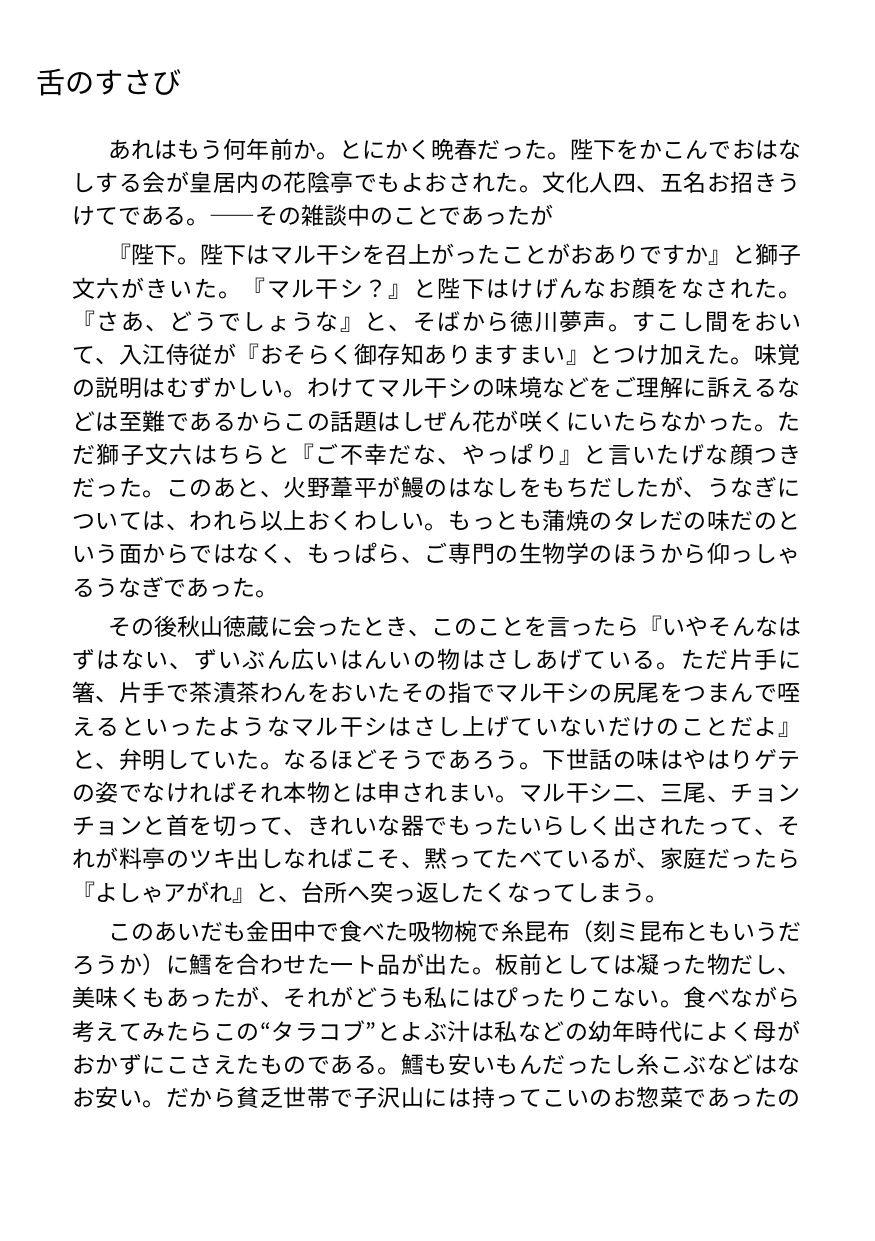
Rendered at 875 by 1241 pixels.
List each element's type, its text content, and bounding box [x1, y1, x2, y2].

text その後秋山徳蔵に会ったとき、このことを言ったら『いやそんなはずはない、ずいぶん広いはんいの物はさしあげている。ただ片手に箸、片手で茶漬茶わんをおいたその指でマル干シの尻尾をつまんで咥えるといったようなマル干シはさし上げていないだけのことだよ』と、弁明していた。なるほどそうであろう。下世話の味はやはりゲテの姿でなければそれ本物とは申されまい。マル干シ二、三尾、チョンチョンと首を切って、きれいな器でもったいらしく出されたって、それが料亭のツキ出しなればこそ、黙ってたべているが、家庭だったら『よしゃアがれ』と、台所へ突っ返したくなってしまう。 [72, 609, 802, 908]
text あれはもう何年前か。とにかく晩春だった。陛下をかこんでおはなしする会が皇居内の花陰亭でもよおされた。文化人四、五名お招きうけてである。――その雑談中のことであったが [72, 132, 802, 231]
text このあいだも金田中で食べた吸物椀で糸昆布（刻ミ昆布ともいうだろうか）に鱈を合わせた一ト品が出た。板前としては凝った物だし、美味くもあったが、それがどうも私にはぴったりこない。食べながら考えてみたらこの“タラコブ”とよぶ汁は私などの幼年時代によく母がおかずにこさえたものである。鱈も安いもんだったし糸こぶなどはなお安い。だから貧乏世帯で子沢山には持ってこいのお惣菜であったの [72, 914, 802, 1113]
subtitle 舌のすさび [36, 60, 838, 102]
text 『陛下。陛下はマル干シを召上がったことがおありですか』と獅子文六がきいた。『マル干シ？』と陛下はけげんなお顔をなされた。『さあ、どうでしょうな』と、そばから徳川夢声。すこし間をおいて、入江侍従が『おそらく御存知ありますまい』とつけ加えた。味覚の説明はむずかしい。わけてマル干シの味境などをご理解に訴えるなどは至難であるからこの話題はしぜん花が咲くにいたらなかった。ただ獅子文六はちらと『ご不幸だな、やっぱり』と言いたげな顔つきだった。このあと、火野葦平が鰻のはなしをもちだしたが、うなぎについては、われら以上おくわしい。もっとも蒲焼のタレだの味だのという面からではなく、もっぱら、ご専門の生物学のほうから仰っしゃるうなぎであった。 [72, 237, 802, 603]
